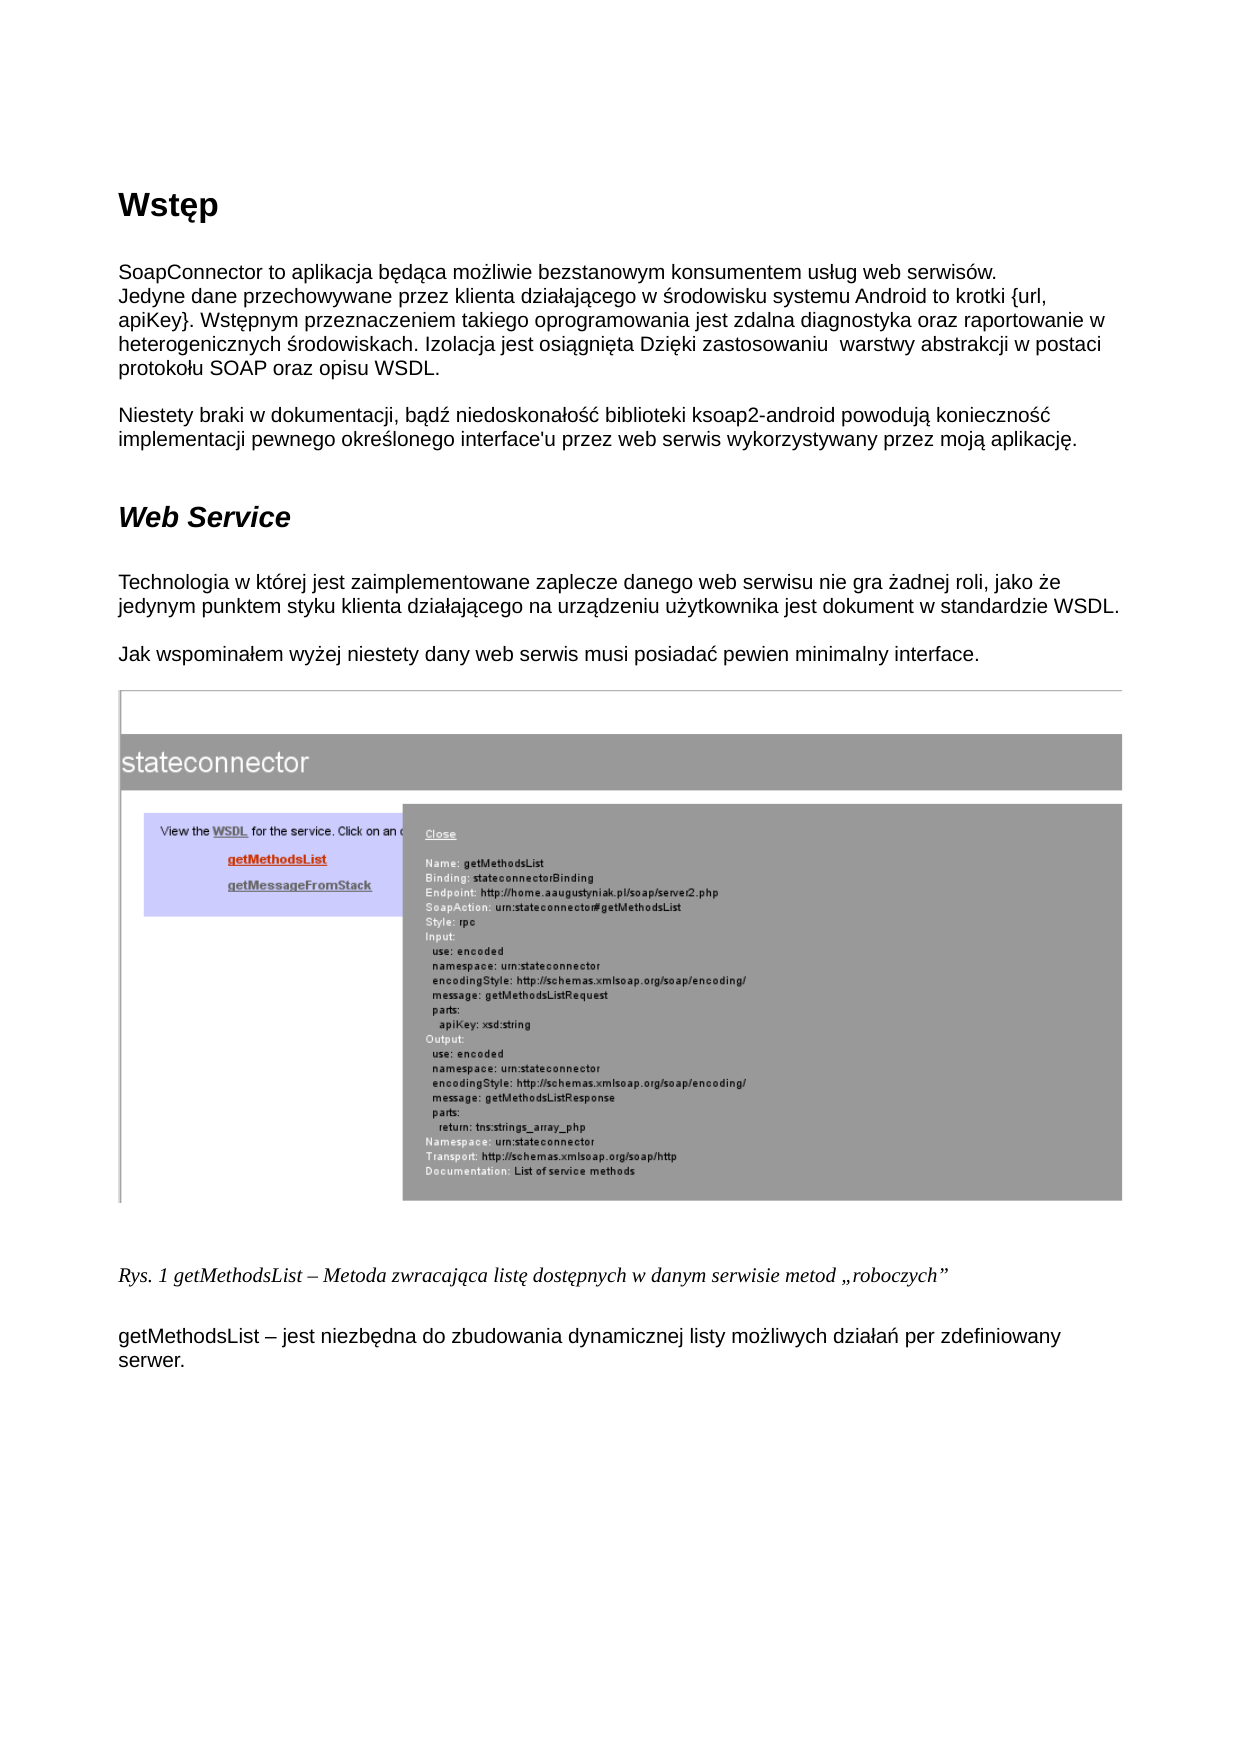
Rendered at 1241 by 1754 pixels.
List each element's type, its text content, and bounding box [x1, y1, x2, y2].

text getMethodsList – jest niezbędna do zbudowania dynamicznej listy możliwych działań per zdefiniowany serwer. [118, 1323, 1122, 1371]
subtitle Wstęp [118, 184, 1122, 223]
text Rys. 1 getMethodsList – Metoda zwracająca listę dostępnych w danym serwisie metod „roboczych” [118, 1263, 1122, 1287]
text Technologia w której jest zaimplementowane zaplecze danego web serwisu nie gra żadnej roli, jako że jedynym punktem styku klienta działającego na urządzeniu użytkownika jest dokument w standardzie WSDL. [118, 570, 1122, 618]
text Niestety braki w dokumentacji, bądź niedoskonałość biblioteki ksoap2-android powodują konieczność implementacji pewnego określonego interface'u przez web serwis wykorzystywany przez moją aplikację. [118, 403, 1122, 451]
text Jak wspominałem wyżej niestety dany web serwis musi posiadać pewien minimalny interface. [118, 642, 1122, 666]
subtitle Web Service [118, 500, 1122, 534]
picture [118, 690, 1123, 1203]
text Jedyne dane przechowywane przez klienta działającego w środowisku systemu Android to krotki {url, apiKey}. Wstępnym przeznaczeniem takiego oprogramowania jest zdalna diagnostyka oraz raportowanie w heterogenicznych środowiskach. Izolacja jest osiągnięta Dzięki zastosowaniu warstwy abstrakcji w postaci protokołu SOAP oraz opisu WSDL. [118, 283, 1122, 379]
text SoapConnector to aplikacja będąca możliwie bezstanowym konsumentem usług web serwisów. [118, 259, 1122, 283]
